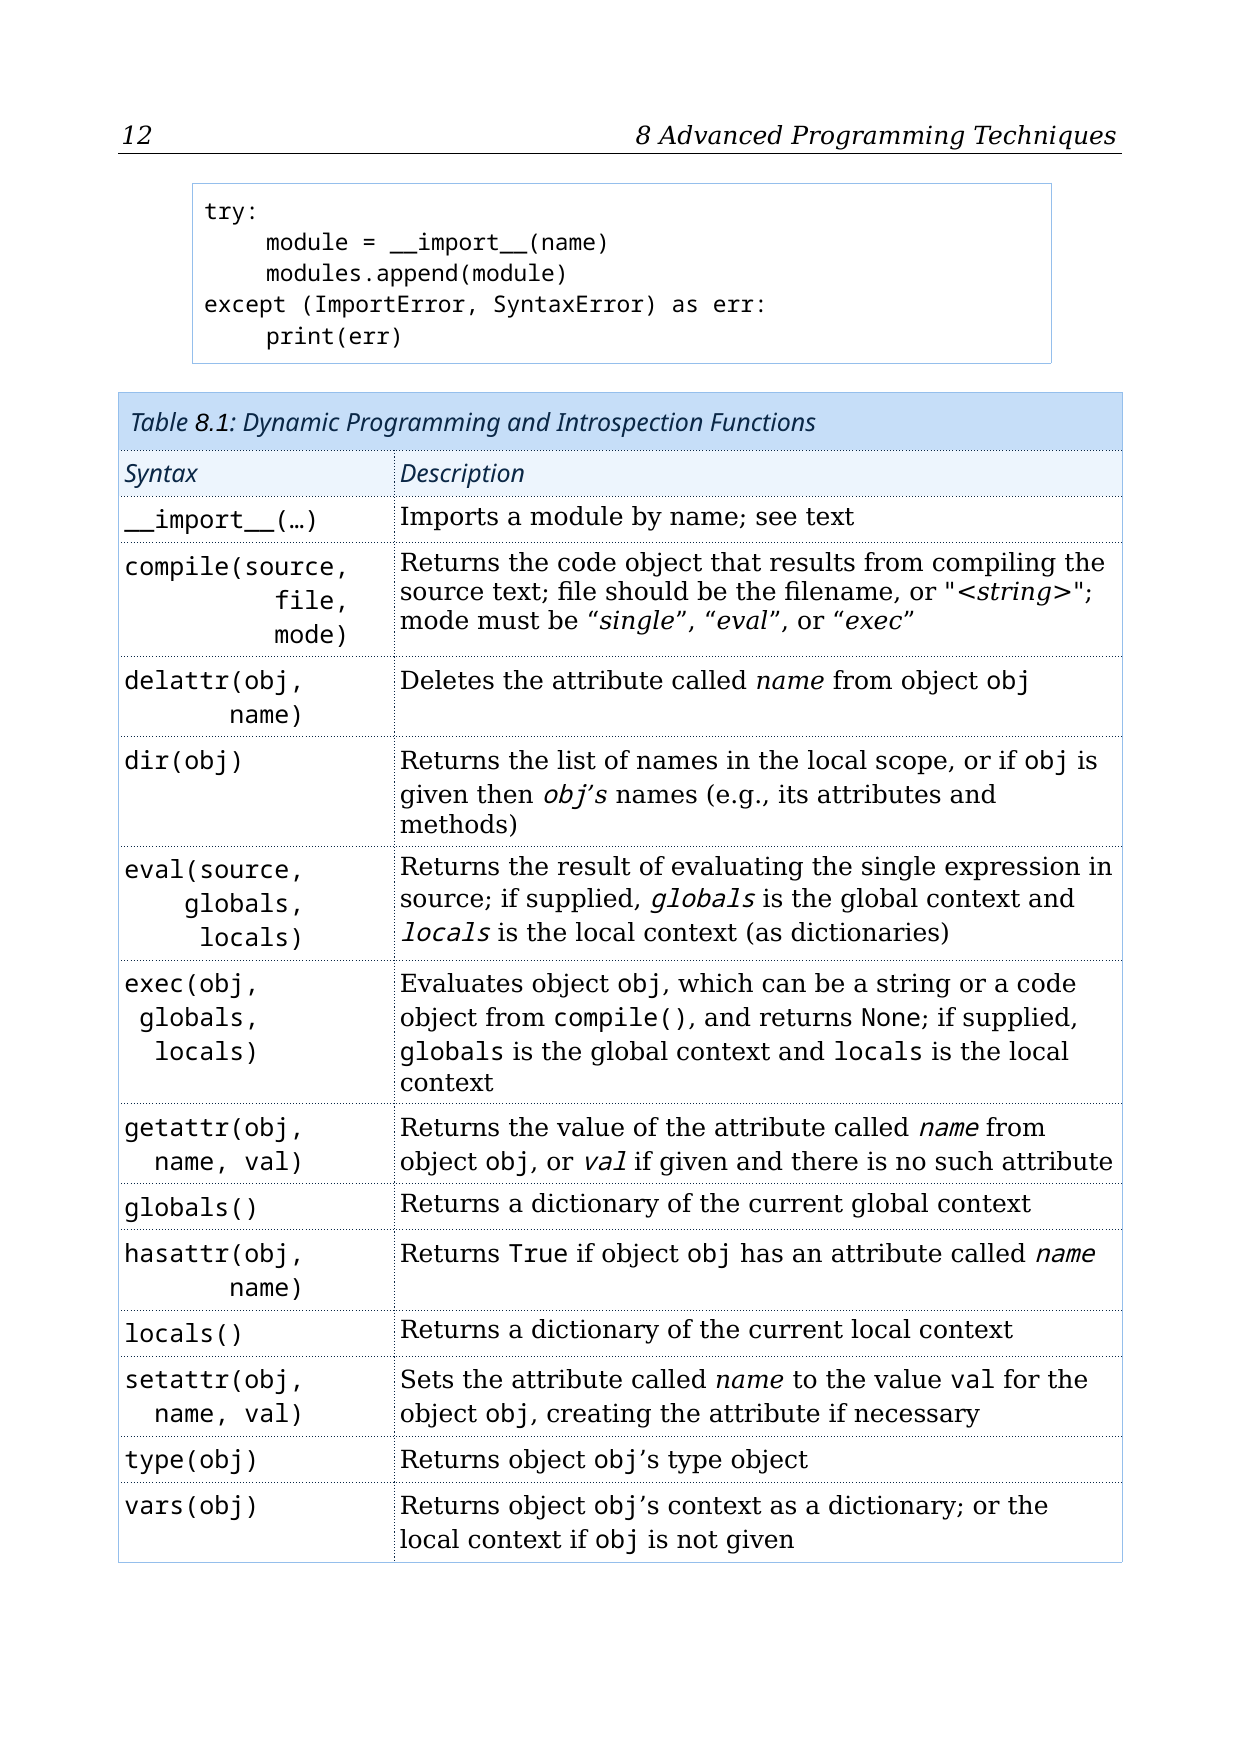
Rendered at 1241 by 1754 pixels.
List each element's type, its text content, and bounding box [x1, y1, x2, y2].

table_cell Returns the list of names in the local scope, or if obj is given then obj’s names (e.g., its attributes and methods) [394, 736, 1122, 846]
table_cell Returns the result of evaluating the single expression in source; if supplied, globals is the global context and locals is the local context (as dictionaries) [394, 846, 1122, 960]
table_cell Returns the code object that results from compiling the source text; file should be the filename, or "<string>"; mode must be “single”, “eval”, or “exec” [394, 542, 1122, 656]
table_cell Description [394, 450, 1122, 496]
table_cell Imports a module by name; see text [394, 496, 1122, 542]
table_cell compile(source, file, mode) [119, 542, 394, 656]
table_cell Returns a dictionary of the current local context [394, 1310, 1122, 1356]
table_cell eval(source, globals, locals) [119, 846, 394, 960]
table_cell hasattr(obj, name) [119, 1229, 394, 1309]
table_cell getattr(obj, name, val) [119, 1103, 394, 1183]
table_cell globals() [119, 1183, 394, 1229]
table_cell Returns True if object obj has an attribute called name [394, 1229, 1122, 1309]
text modules.append(module) [193, 245, 1051, 276]
table_cell exec(obj, globals, locals) [119, 960, 394, 1103]
text module = __import__(name) [193, 214, 1051, 245]
text print(err) [193, 308, 1051, 363]
table_cell Returns a dictionary of the current global context [394, 1183, 1122, 1229]
table_cell Deletes the attribute called name from object obj [394, 656, 1122, 736]
table_header Table 8.1: Dynamic Programming and Introspection Functions [119, 393, 1122, 450]
table_cell dir(obj) [119, 736, 394, 846]
table_cell type(obj) [119, 1436, 394, 1482]
table_cell locals() [119, 1310, 394, 1356]
table_cell Sets the attribute called name to the value val for the object obj, creating the attribute if necessary [394, 1356, 1122, 1436]
text except (ImportError, SyntaxError) as err: [193, 276, 1051, 308]
table_cell Syntax [119, 450, 394, 496]
text try: [193, 184, 1051, 214]
table_cell Returns object obj’s type object [394, 1436, 1122, 1482]
table_cell Returns object obj’s context as a dictionary; or the local context if obj is not given [394, 1482, 1122, 1562]
table_cell __import__(…) [119, 496, 394, 542]
table_cell delattr(obj, name) [119, 656, 394, 736]
table_cell Returns the value of the attribute called name from object obj, or val if given and there is no such attribute [394, 1103, 1122, 1183]
table_cell Evaluates object obj, which can be a string or a code object from compile(), and returns None; if supplied, globals is the global context and locals is the local context [394, 960, 1122, 1103]
table_cell vars(obj) [119, 1482, 394, 1562]
table_cell setattr(obj, name, val) [119, 1356, 394, 1436]
